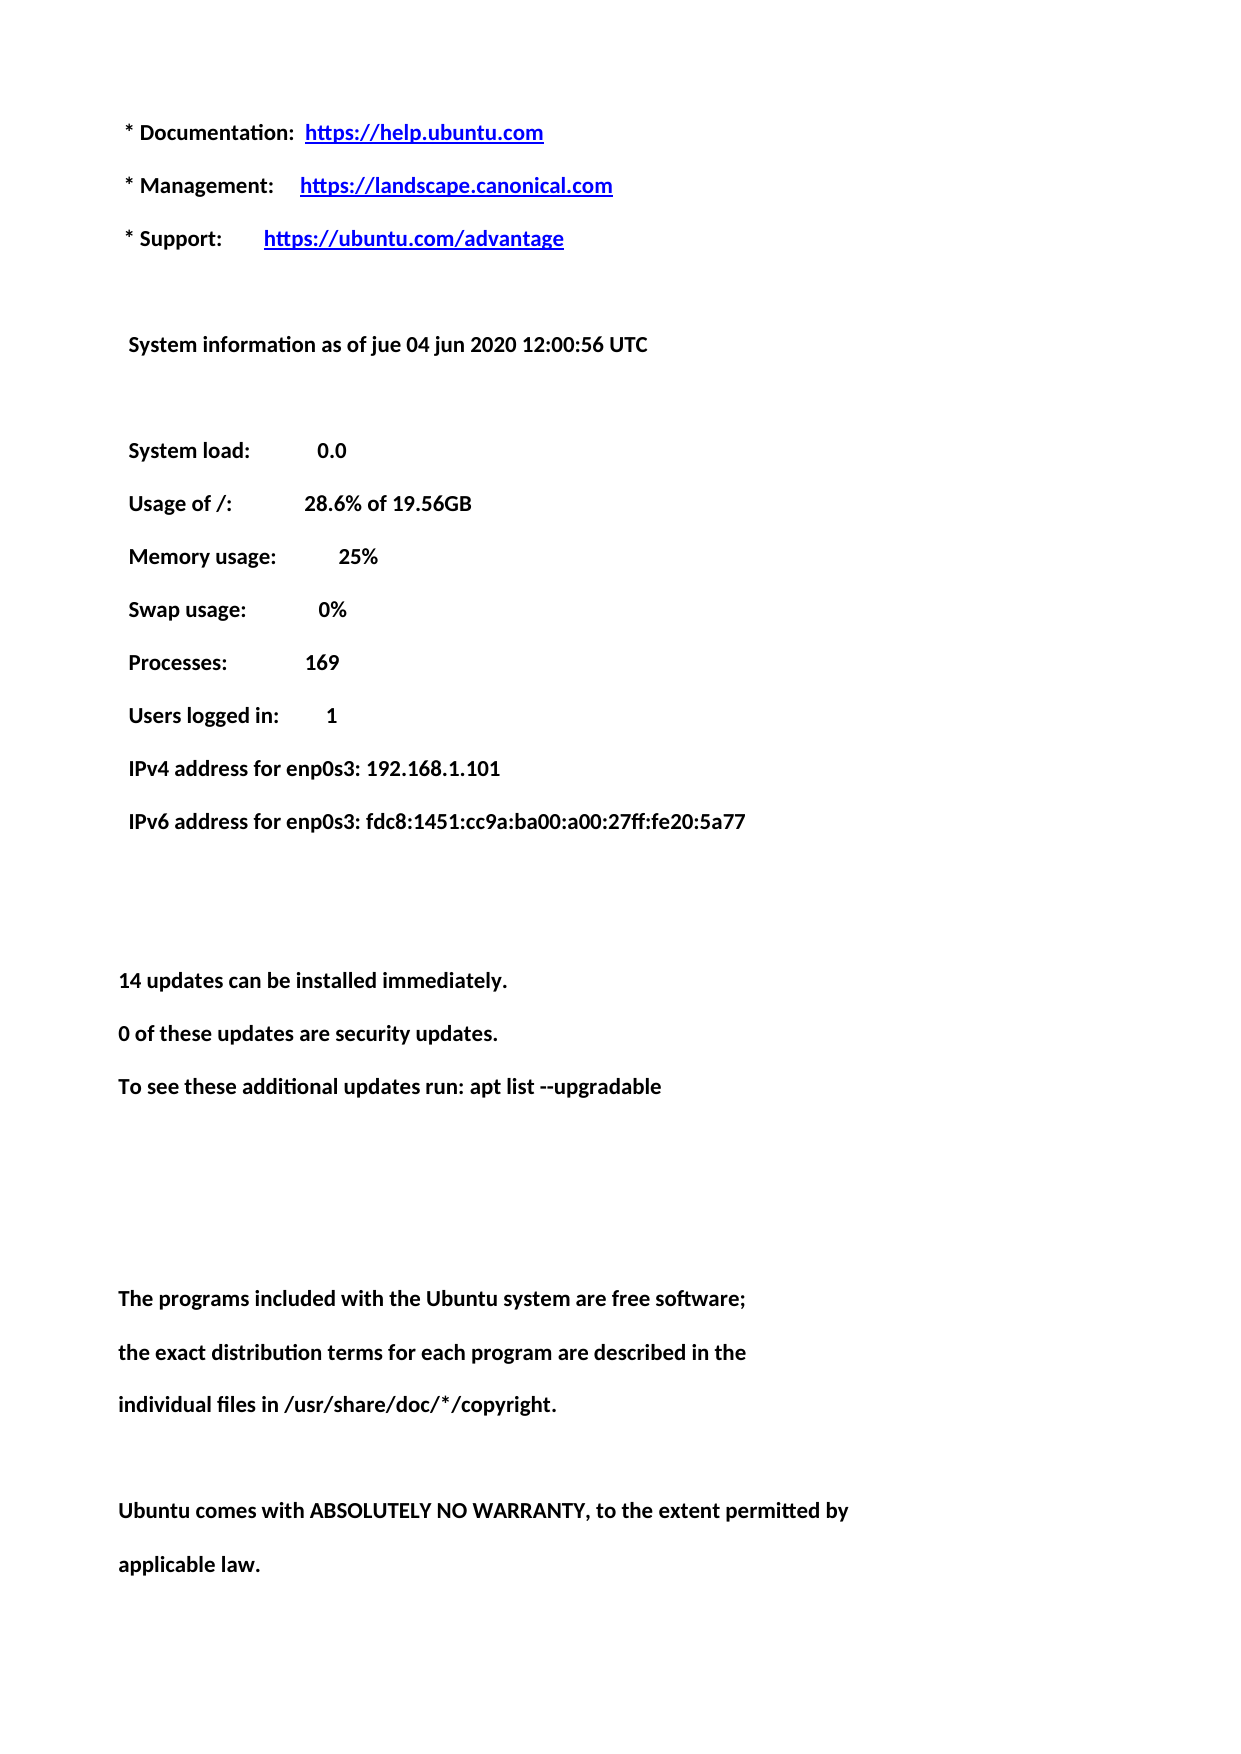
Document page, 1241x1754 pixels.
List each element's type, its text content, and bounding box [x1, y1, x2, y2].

text System load: 0.0 [118, 436, 1122, 464]
text Users logged in: 1 [118, 701, 1122, 729]
text the exact distribution terms for each program are described in the [118, 1338, 1122, 1366]
text Swap usage: 0% [118, 595, 1122, 623]
text 14 updates can be installed immediately. [118, 966, 1122, 994]
text IPv4 address for enp0s3: 192.168.1.101 [118, 754, 1122, 782]
text * Management: https://landscape.canonical.com [118, 171, 1122, 199]
text individual files in /usr/share/doc/*/copyright. [118, 1391, 1122, 1419]
text 0 of these updates are security updates. [118, 1019, 1122, 1047]
text To see these additional updates run: apt list --upgradable [118, 1072, 1122, 1101]
text IPv6 address for enp0s3: fdc8:1451:cc9a:ba00:a00:27ff:fe20:5a77 [118, 807, 1122, 835]
text Memory usage: 25% [118, 542, 1122, 570]
text * Support: https://ubuntu.com/advantage [118, 224, 1122, 252]
text System information as of jue 04 jun 2020 12:00:56 UTC [118, 330, 1122, 358]
text Processes: 169 [118, 648, 1122, 676]
text * Documentation: https://help.ubuntu.com [118, 118, 1122, 146]
text Ubuntu comes with ABSOLUTELY NO WARRANTY, to the extent permitted by [118, 1497, 1122, 1525]
text Usage of /: 28.6% of 19.56GB [118, 489, 1122, 517]
text The programs included with the Ubuntu system are free software; [118, 1284, 1122, 1313]
text applicable law. [118, 1550, 1122, 1578]
